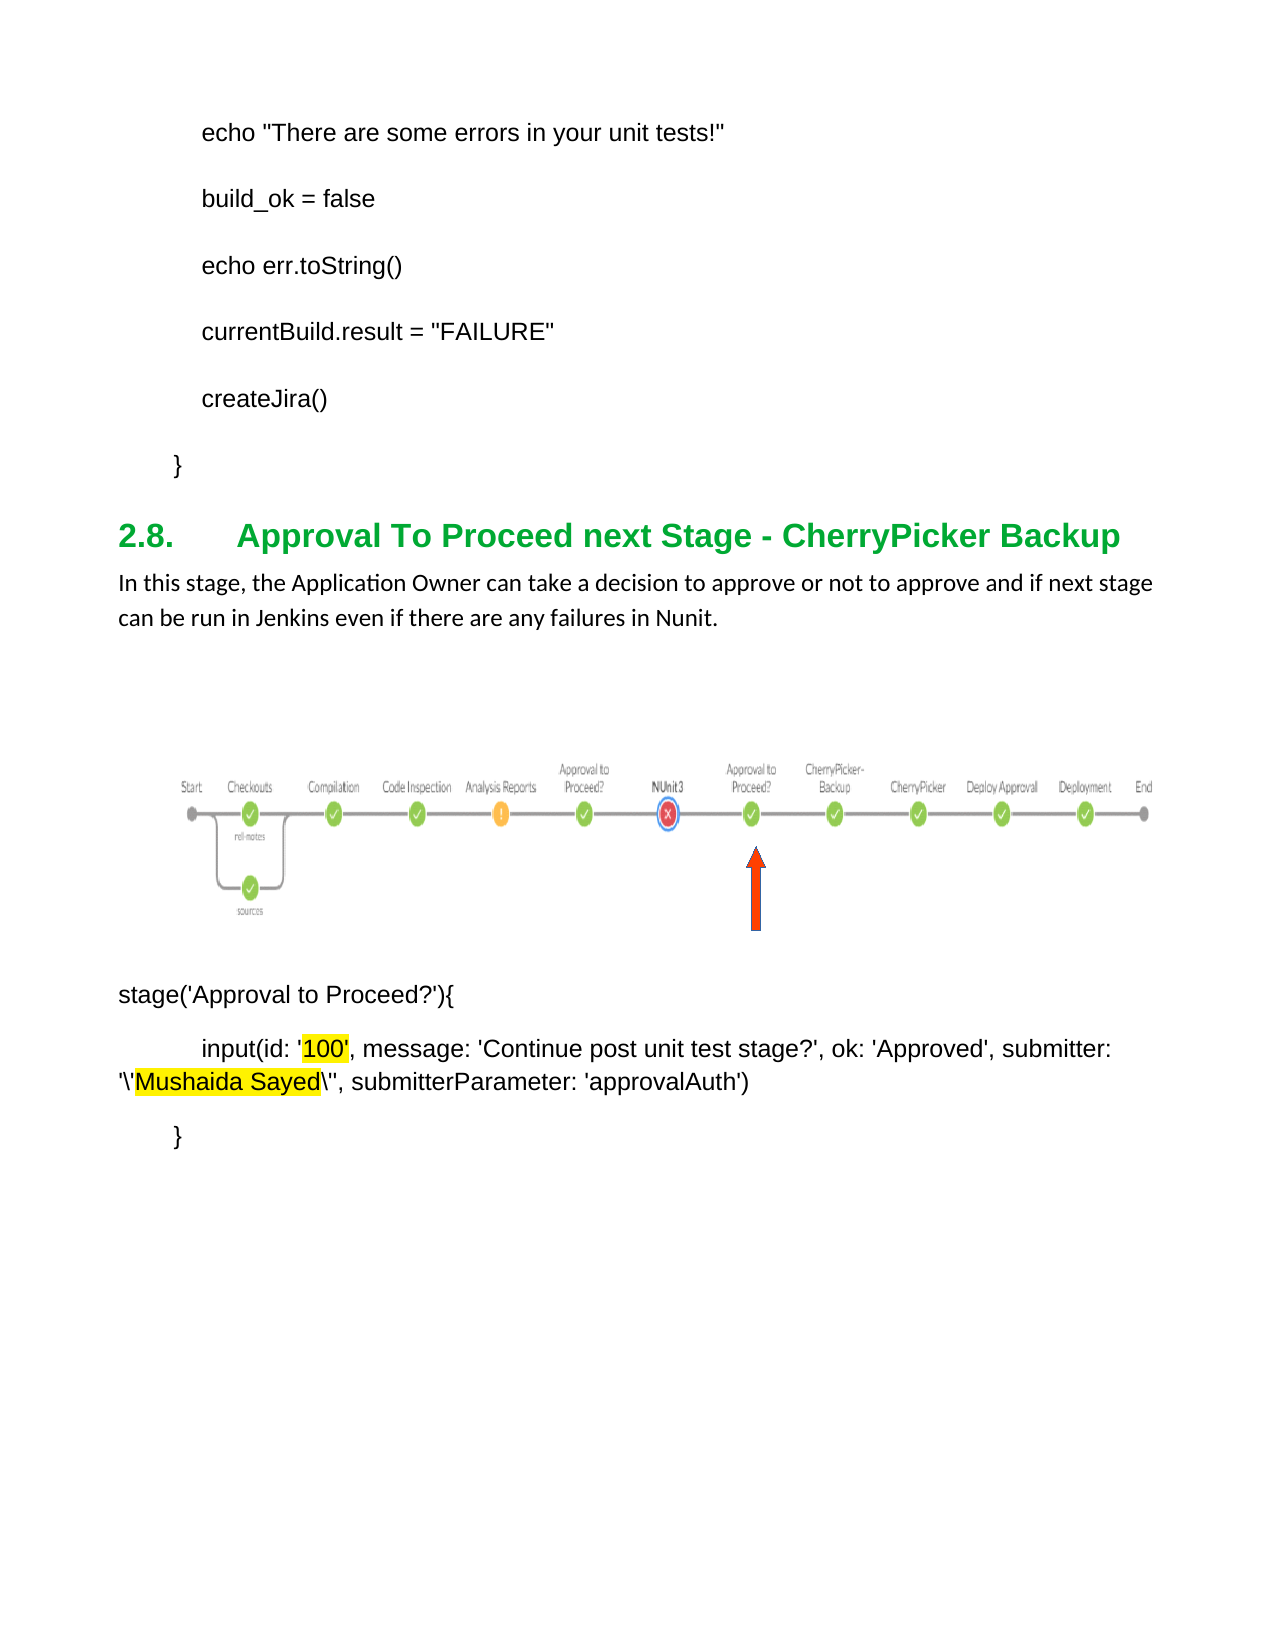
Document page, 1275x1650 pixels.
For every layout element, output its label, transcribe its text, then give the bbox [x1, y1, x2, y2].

text input(id: '100', message: 'Continue post unit test stage?', ok: 'Approved', submitter: '\'Mushaida Sayed\'', submitterParameter: 'approvalAuth') [118, 1034, 1157, 1096]
text createJira() [118, 383, 1157, 412]
text echo "There are some errors in your unit tests!" [118, 118, 1157, 147]
text In this stage, the Application Owner can take a decision to approve or not to approve and if next stage can be run in Jenkins even if there are any failures in Nunit. [118, 567, 1157, 633]
text } [118, 450, 1157, 479]
subtitle Approval To Proceed next Stage - CherryPicker Backup [118, 516, 1157, 555]
text build_ok = false [118, 184, 1157, 213]
text stage('Approval to Proceed?'){ [118, 942, 1157, 1009]
text } [118, 1121, 1157, 1150]
text currentBuild.result = "FAILURE" [118, 317, 1157, 346]
text echo err.toString() [118, 251, 1157, 279]
